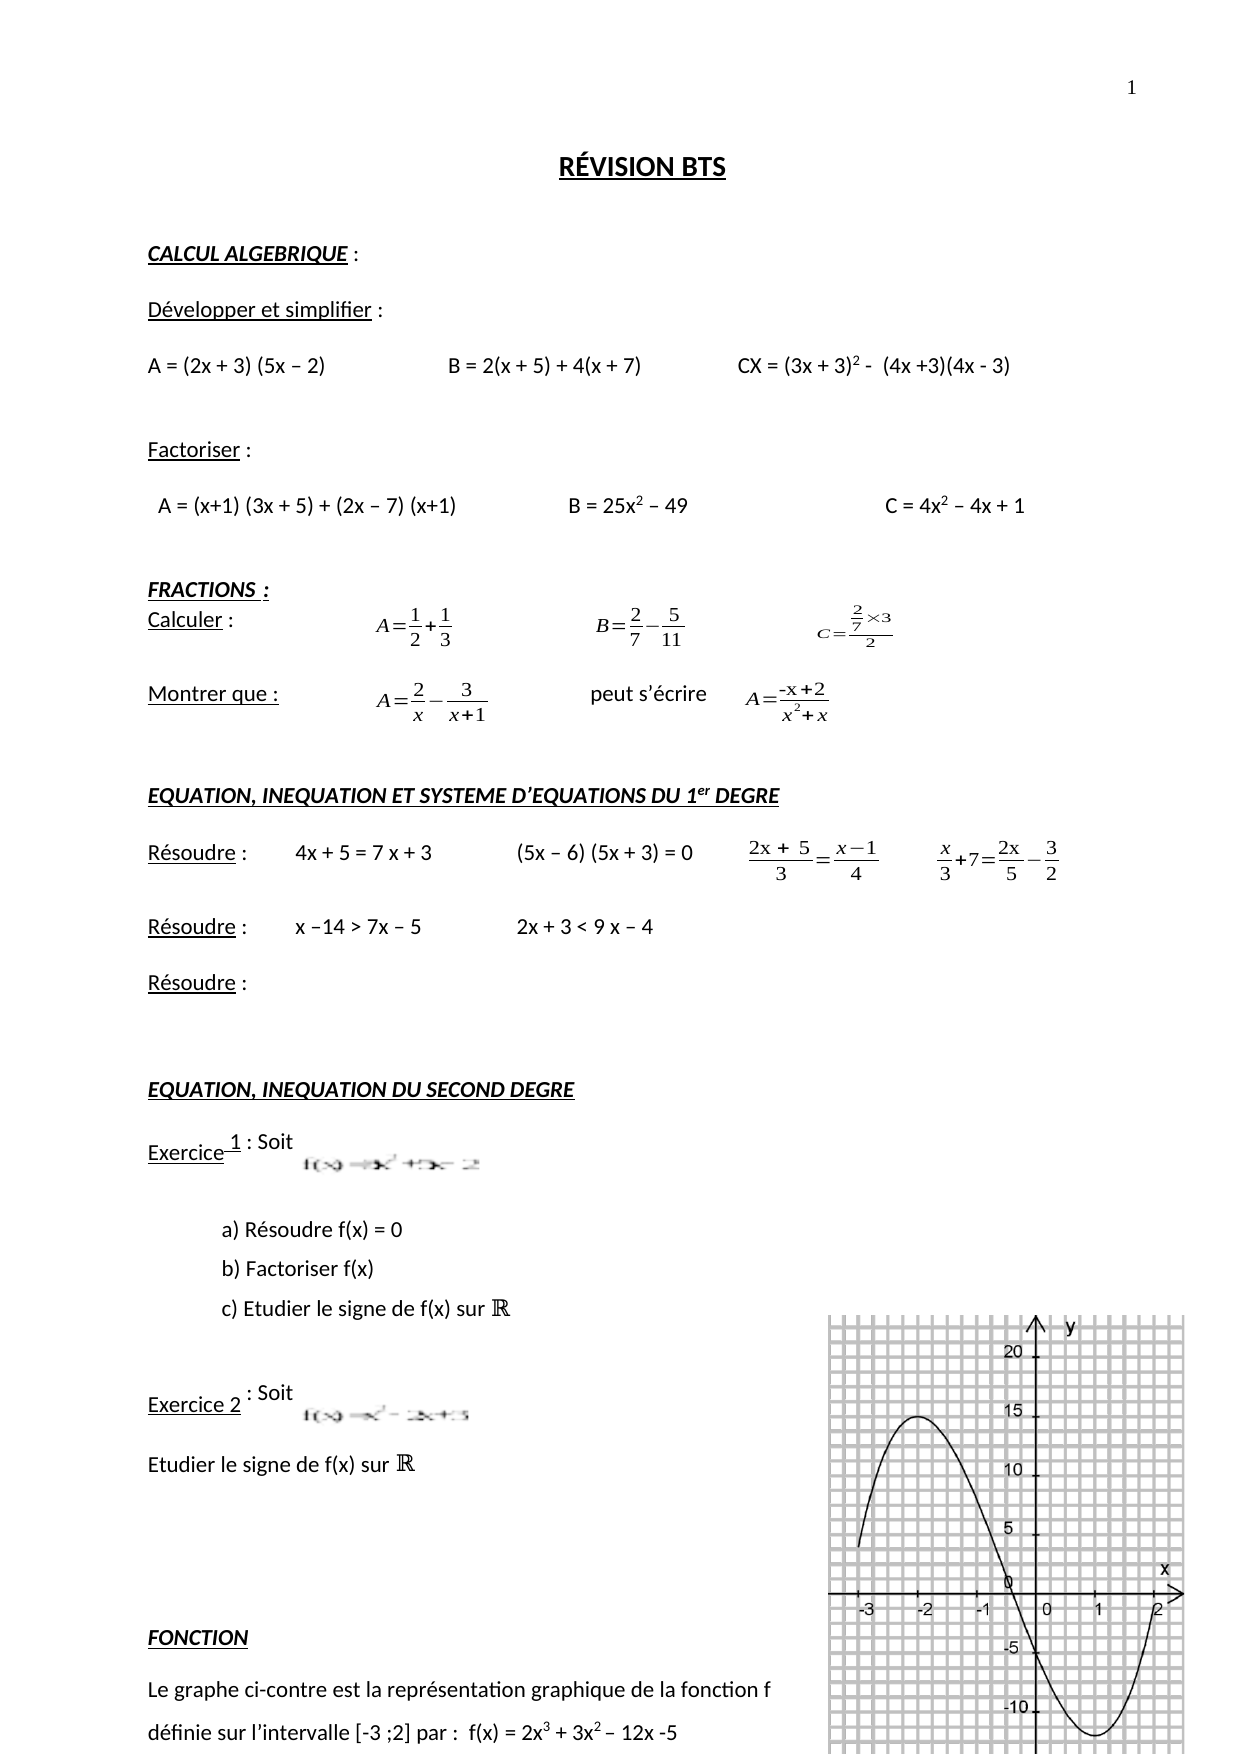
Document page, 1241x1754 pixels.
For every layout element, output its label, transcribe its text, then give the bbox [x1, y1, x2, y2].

text FRACTIONS : [148, 576, 1137, 603]
text a) Résoudre f(x) = 0 [148, 1215, 1137, 1243]
text Résoudre : 4x + 5 = 7 x + 3 (5x – 6) (5x + 3) = 0 [148, 837, 1137, 884]
text Factoriser : [148, 435, 1137, 463]
text Montrer que : peut s’écrire [148, 678, 1137, 725]
text CALCUL ALGEBRIQUE : [148, 239, 1137, 267]
text A = (2x + 3) (5x – 2) B = 2(x + 5) + 4(x + 7) CX = (3x + 3)2 - (4x +3)(4x - 3) [148, 351, 1137, 379]
text EQUATION, INEQUATION ET SYSTEME D’EQUATIONS DU 1er DEGRE [148, 781, 1137, 809]
text Exercice 1 : Soit [148, 1127, 1137, 1187]
text Etudier le signe de f(x) sur ℝ [148, 1438, 828, 1478]
subtitle FONCTION [148, 1623, 828, 1652]
text EQUATION, INEQUATION DU SECOND DEGRE [148, 1075, 1137, 1103]
text b) Factoriser f(x) [148, 1243, 1137, 1282]
text Résoudre : x –14 > 7x – 5 2x + 3 < 9 x – 4 [148, 912, 1137, 940]
text Exercice 2 : Soit [148, 1378, 828, 1438]
text Développer et simplifier : [148, 295, 1137, 323]
text Le graphe ci-contre est la représentation graphique de la fonction f définie sur l’intervalle [-3 ;2] par : f(x) = 2x3 + 3x2 – 12x -5 [148, 1676, 806, 1746]
text A = (x+1) (3x + 5) + (2x – 7) (x+1) B = 25x2 – 49 C = 4x2 – 4x + 1 [148, 491, 1137, 519]
title RÉVISION BTS [148, 148, 1137, 183]
text Calculer : [148, 603, 1137, 650]
text c) Etudier le signe de f(x) sur ℝ [148, 1282, 1137, 1322]
picture [828, 1315, 1185, 1754]
text Résoudre : [148, 968, 1137, 996]
